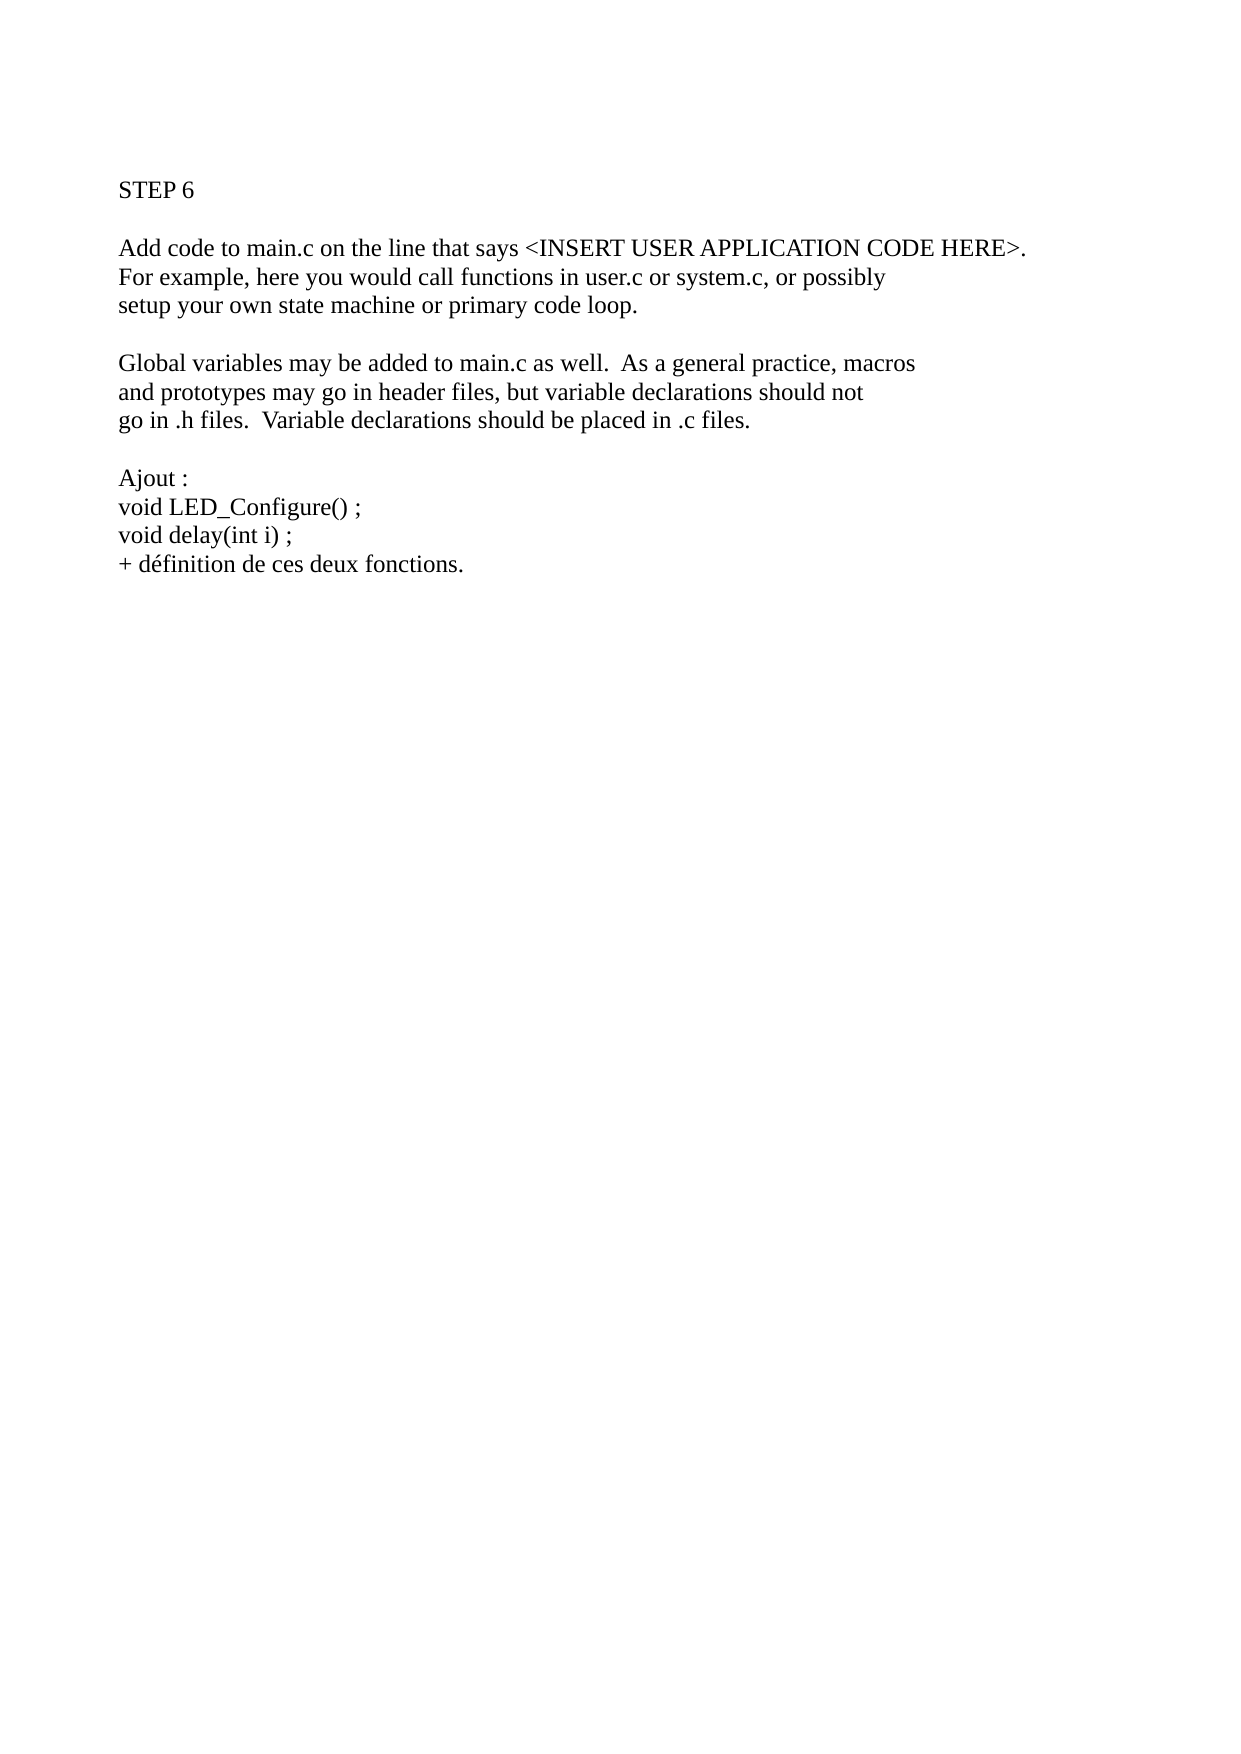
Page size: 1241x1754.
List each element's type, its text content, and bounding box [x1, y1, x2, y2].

text go in .h files. Variable declarations should be placed in .c files. [118, 406, 1122, 434]
text setup your own state machine or primary code loop. [118, 291, 1122, 319]
text + définition de ces deux fonctions. [118, 549, 1122, 578]
text For example, here you would call functions in user.c or system.c, or possibly [118, 262, 1122, 291]
text Ajout : [118, 463, 1122, 492]
text Global variables may be added to main.c as well. As a general practice, macros [118, 348, 1122, 377]
text and prototypes may go in header files, but variable declarations should not [118, 377, 1122, 406]
text STEP 6 [118, 176, 1122, 204]
text void LED_Configure() ; [118, 492, 1122, 521]
text void delay(int i) ; [118, 521, 1122, 549]
text Add code to main.c on the line that says <INSERT USER APPLICATION CODE HERE>. [118, 233, 1122, 262]
